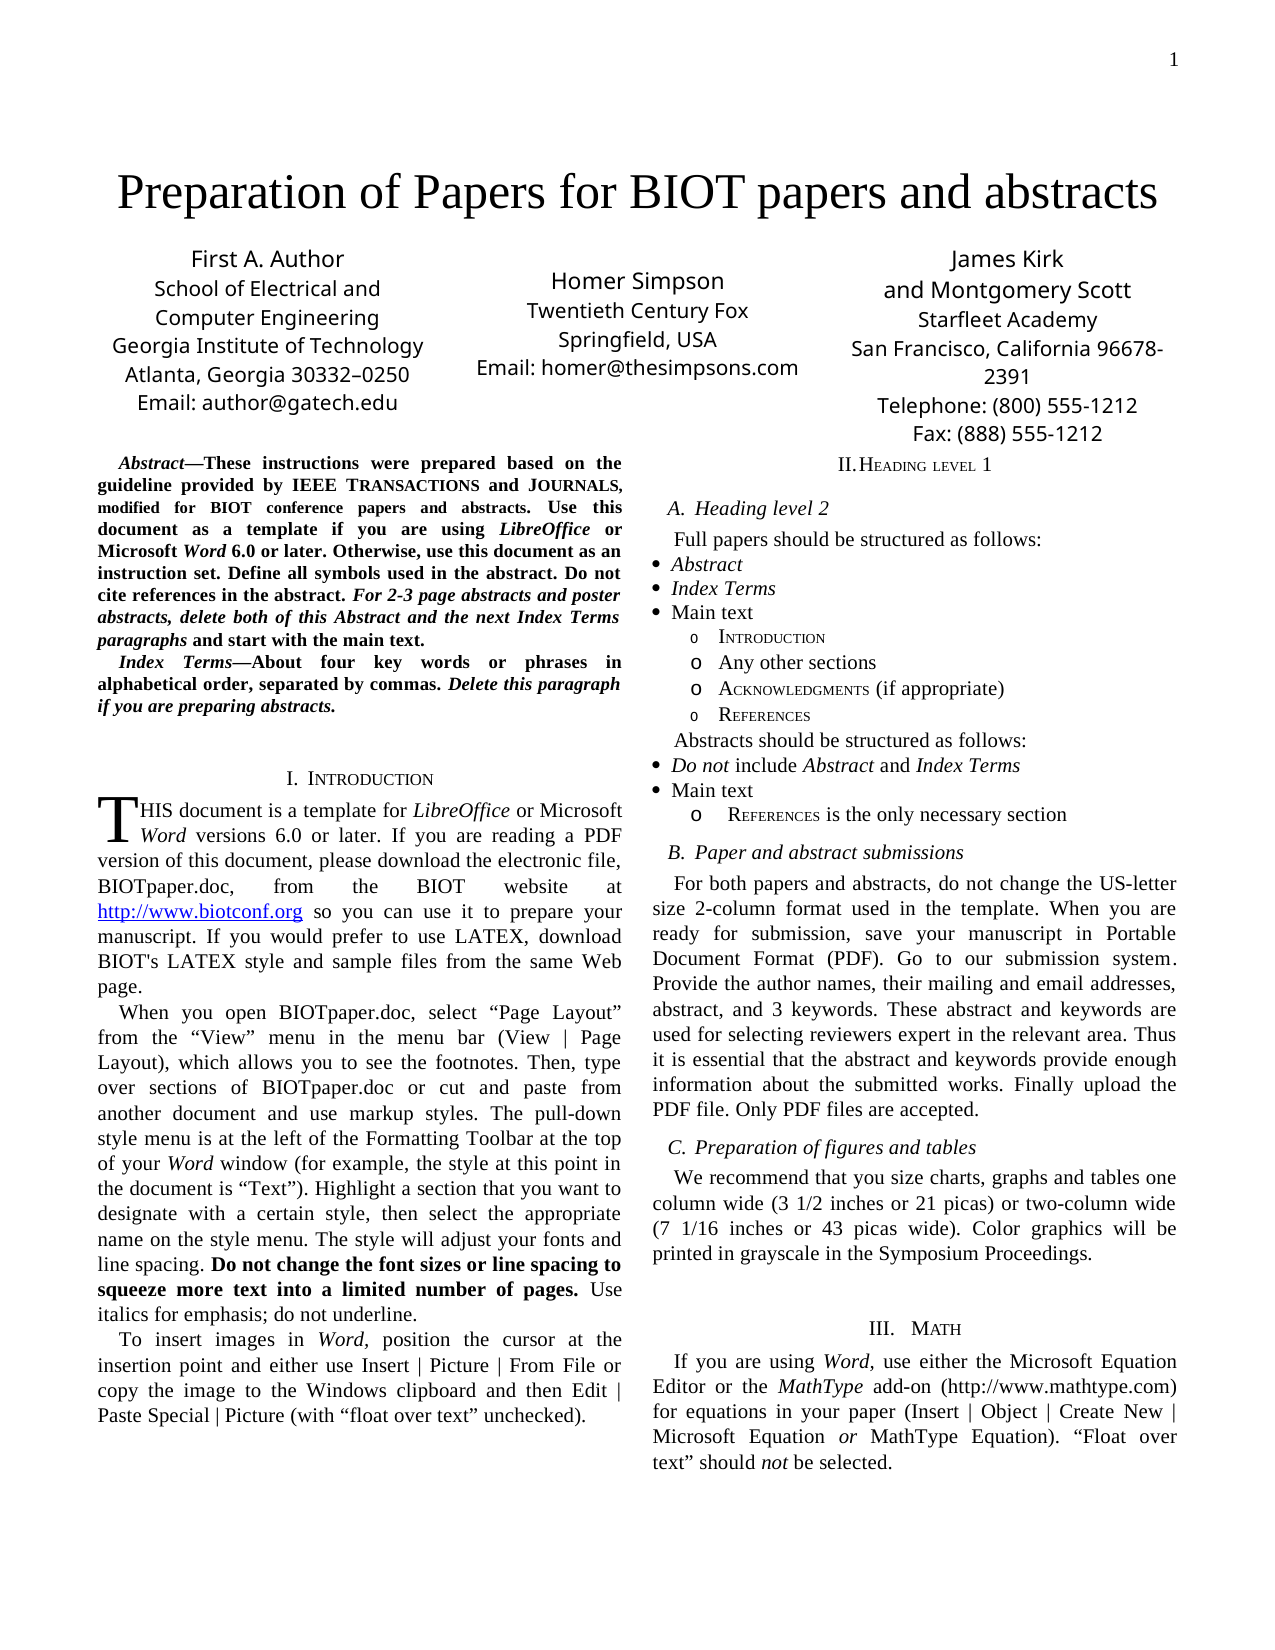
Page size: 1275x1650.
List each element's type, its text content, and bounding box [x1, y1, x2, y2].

subtitle Preparation of figures and tables [667, 1135, 1177, 1159]
text When you open BIOTpaper.doc, select “Page Layout” from the “View” menu in the menu bar (View | Page Layout), which allows you to see the footnotes. Then, type over sections of BIOTpaper.doc or cut and paste from another document and use markup styles. The pull-down style menu is at the left of the Formatting Toolbar at the top of your Word window (for example, the style at this point in the document is “Text”). Highlight a section that you want to designate with a certain style, then select the appropriate name on the style menu. The style will adjust your fonts and line spacing. Do not change the font sizes or line spacing to squeeze more text into a limited number of pages. Use italics for emphasis; do not underline. [97, 999, 622, 1326]
text Telephone: (800) 555-1212 [837, 391, 1177, 419]
title Preparation of Papers for BIOT papers and abstracts [97, 162, 1177, 220]
text School of Electrical and [97, 274, 437, 303]
text Georgia Institute of Technology [97, 331, 437, 360]
subtitle Heading level 1 [652, 451, 1177, 475]
text Abstracts should be structured as follows: [652, 728, 1177, 752]
list Acknowledgments (if appropriate) [690, 676, 1177, 702]
subtitle Paper and abstract submissions [667, 840, 1177, 864]
text If you are using Word, use either the Microsoft Equation Editor or the MathType add-on (http://www.mathtype.com) for equations in your paper (Insert | Object | Create New | Microsoft Equation or MathType Equation). “Float over text” should not be selected. [652, 1349, 1177, 1473]
text Twentieth Century Fox [467, 296, 807, 325]
text Fax: (888) 555-1212 [837, 419, 1177, 448]
list Abstract [652, 552, 1177, 576]
text James Kirk [837, 243, 1177, 274]
text San Francisco, California 96678-2391 [837, 334, 1177, 391]
list Main text [652, 600, 1177, 624]
list References [690, 702, 1177, 728]
list Any other sections [690, 650, 1177, 676]
subtitle MATH [652, 1316, 1177, 1340]
text Index Terms—About four key words or phrases in alphabetical order, separated by commas. Delete this paragraph if you are preparing abstracts. [97, 650, 622, 716]
text Starfleet Academy [837, 305, 1177, 334]
list Introduction [690, 624, 1177, 650]
text Springfield, USA [467, 325, 807, 353]
text Abstract—These instructions were prepared based on the guideline provided by IEEE TRANSACTIONS and JOURNALS, modified for BIOT conference papers and abstracts. Use this document as a template if you are using LibreOffice or Microsoft Word 6.0 or later. Otherwise, use this document as an instruction set. Define all symbols used in the abstract. Do not cite references in the abstract. For 2-3 page abstracts and poster abstracts, delete both of this Abstract and the next Index Terms paragraphs and start with the main text. [97, 451, 622, 650]
text To insert images in Word, position the cursor at the insertion point and either use Insert | Picture | From File or copy the image to the Windows clipboard and then Edit | Paste Special | Picture (with “float over text” unchecked). [97, 1327, 622, 1427]
text Computer Engineering [97, 303, 437, 331]
text Full papers should be structured as follows: [652, 527, 1177, 551]
list Main text [652, 777, 1177, 801]
subtitle Heading level 2 [667, 496, 1177, 520]
text Atlanta, Georgia 30332–0250 [97, 360, 437, 388]
text and Montgomery Scott [837, 274, 1177, 305]
list Do not include Abstract and Index Terms [652, 753, 1177, 777]
text Email: homer@thesimpsons.com [467, 353, 807, 382]
text We recommend that you size charts, graphs and tables one column wide (3 1/2 inches or 21 picas) or two-column wide (7 1/16 inches or 43 picas wide). Color graphics will be printed in grayscale in the Symposium Proceedings. [652, 1165, 1177, 1265]
text For both papers and abstracts, do not change the US-letter size 2-column format used in the template. When you are ready for submission, save your manuscript in Portable Document Format (PDF). Go to our submission system. Provide the author names, their mailing and email addresses, abstract, and 3 keywords. These abstract and keywords are used for selecting reviewers expert in the relevant area. Thus it is essential that the abstract and keywords provide enough information about the submitted works. Finally upload the PDF file. Only PDF files are accepted. [652, 870, 1177, 1121]
subtitle INTRODUCTION [97, 765, 622, 789]
text First A. Author [97, 243, 437, 274]
text THIS document is a template for LibreOffice or Microsoft Word versions 6.0 or later. If you are reading a PDF version of this document, please download the electronic file, BIOTpaper.doc, from the BIOT website at http://www.biotconf.org so you can use it to prepare your manuscript. If you would prefer to use LATEX, download BIOT's LATEX style and sample files from the same Web page. [97, 798, 622, 998]
text Homer Simpson [467, 265, 807, 296]
list References is the only necessary section [690, 801, 1177, 827]
text Email: author@gatech.edu [97, 388, 437, 417]
list Index Terms [652, 576, 1177, 600]
